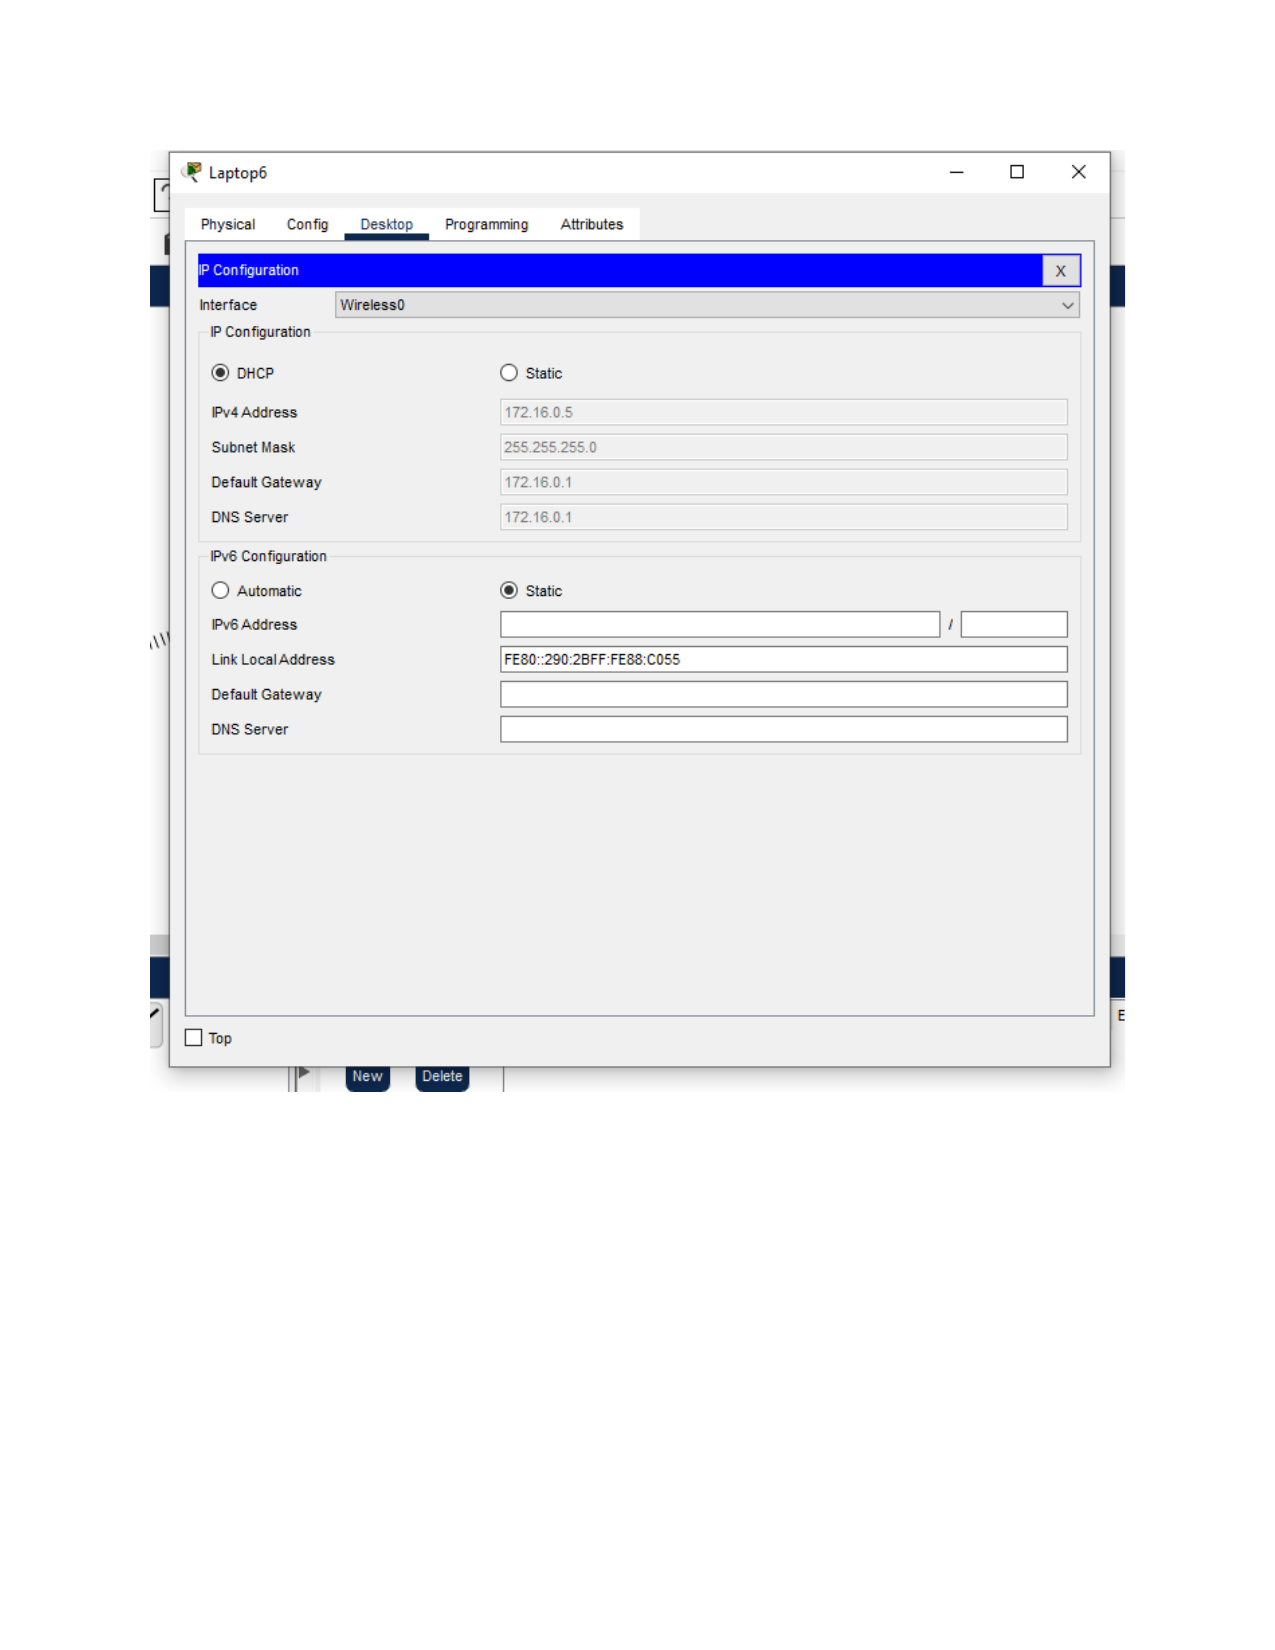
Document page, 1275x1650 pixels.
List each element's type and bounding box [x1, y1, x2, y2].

picture [150, 150, 1125, 1092]
